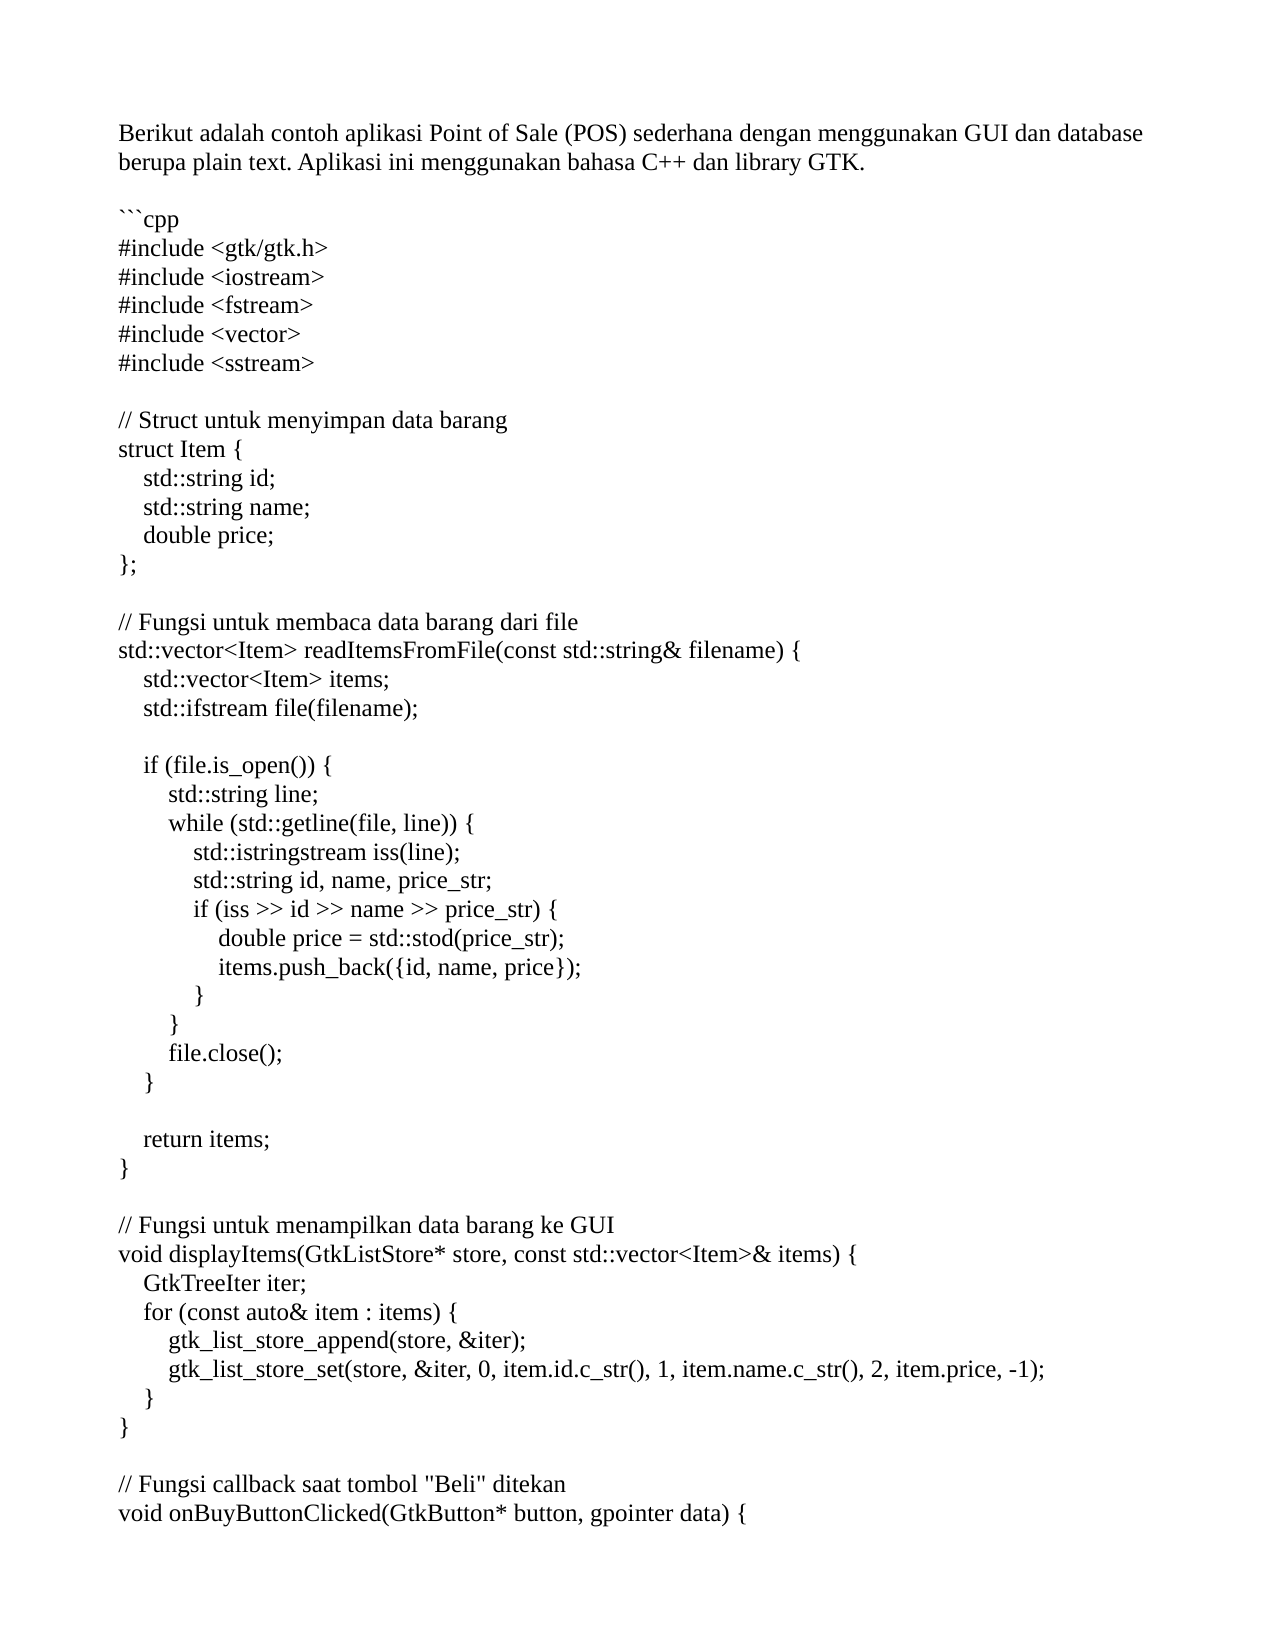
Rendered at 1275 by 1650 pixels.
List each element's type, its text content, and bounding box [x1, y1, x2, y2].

text gtk_list_store_set(store, &iter, 0, item.id.c_str(), 1, item.name.c_str(), 2, item.price, -1); [118, 1354, 1157, 1383]
text if (iss >> id >> name >> price_str) { [118, 894, 1157, 923]
text while (std::getline(file, line)) { [118, 808, 1157, 837]
text std::vector<Item> readItemsFromFile(const std::string& filename) { [118, 636, 1157, 664]
text double price; [118, 521, 1157, 549]
text if (file.is_open()) { [118, 751, 1157, 779]
text } [118, 981, 1157, 1009]
text }; [118, 549, 1157, 578]
text items.push_back({id, name, price}); [118, 952, 1157, 981]
text return items; [118, 1124, 1157, 1153]
text struct Item { [118, 434, 1157, 463]
text void displayItems(GtkListStore* store, const std::vector<Item>& items) { [118, 1239, 1157, 1268]
text void onBuyButtonClicked(GtkButton* button, gpointer data) { [118, 1498, 1157, 1527]
text std::vector<Item> items; [118, 664, 1157, 693]
text ```cpp [118, 204, 1157, 233]
text // Fungsi callback saat tombol "Beli" ditekan [118, 1469, 1157, 1498]
text #include <vector> [118, 319, 1157, 348]
text // Struct untuk menyimpan data barang [118, 406, 1157, 434]
text // Fungsi untuk membaca data barang dari file [118, 607, 1157, 636]
text } [118, 1009, 1157, 1038]
text #include <fstream> [118, 291, 1157, 319]
text #include <iostream> [118, 262, 1157, 291]
text std::istringstream iss(line); [118, 837, 1157, 866]
text #include <gtk/gtk.h> [118, 233, 1157, 262]
text std::string name; [118, 492, 1157, 521]
text std::ifstream file(filename); [118, 693, 1157, 722]
text } [118, 1067, 1157, 1096]
text for (const auto& item : items) { [118, 1297, 1157, 1326]
text gtk_list_store_append(store, &iter); [118, 1326, 1157, 1354]
text std::string id; [118, 463, 1157, 492]
text #include <sstream> [118, 348, 1157, 377]
text Berikut adalah contoh aplikasi Point of Sale (POS) sederhana dengan menggunakan GUI dan database berupa plain text. Aplikasi ini menggunakan bahasa C++ dan library GTK. [118, 118, 1157, 176]
text } [118, 1383, 1157, 1412]
text std::string line; [118, 779, 1157, 808]
text file.close(); [118, 1038, 1157, 1067]
text double price = std::stod(price_str); [118, 923, 1157, 952]
text std::string id, name, price_str; [118, 866, 1157, 894]
text // Fungsi untuk menampilkan data barang ke GUI [118, 1211, 1157, 1239]
text } [118, 1412, 1157, 1441]
text } [118, 1153, 1157, 1182]
text GtkTreeIter iter; [118, 1268, 1157, 1297]
